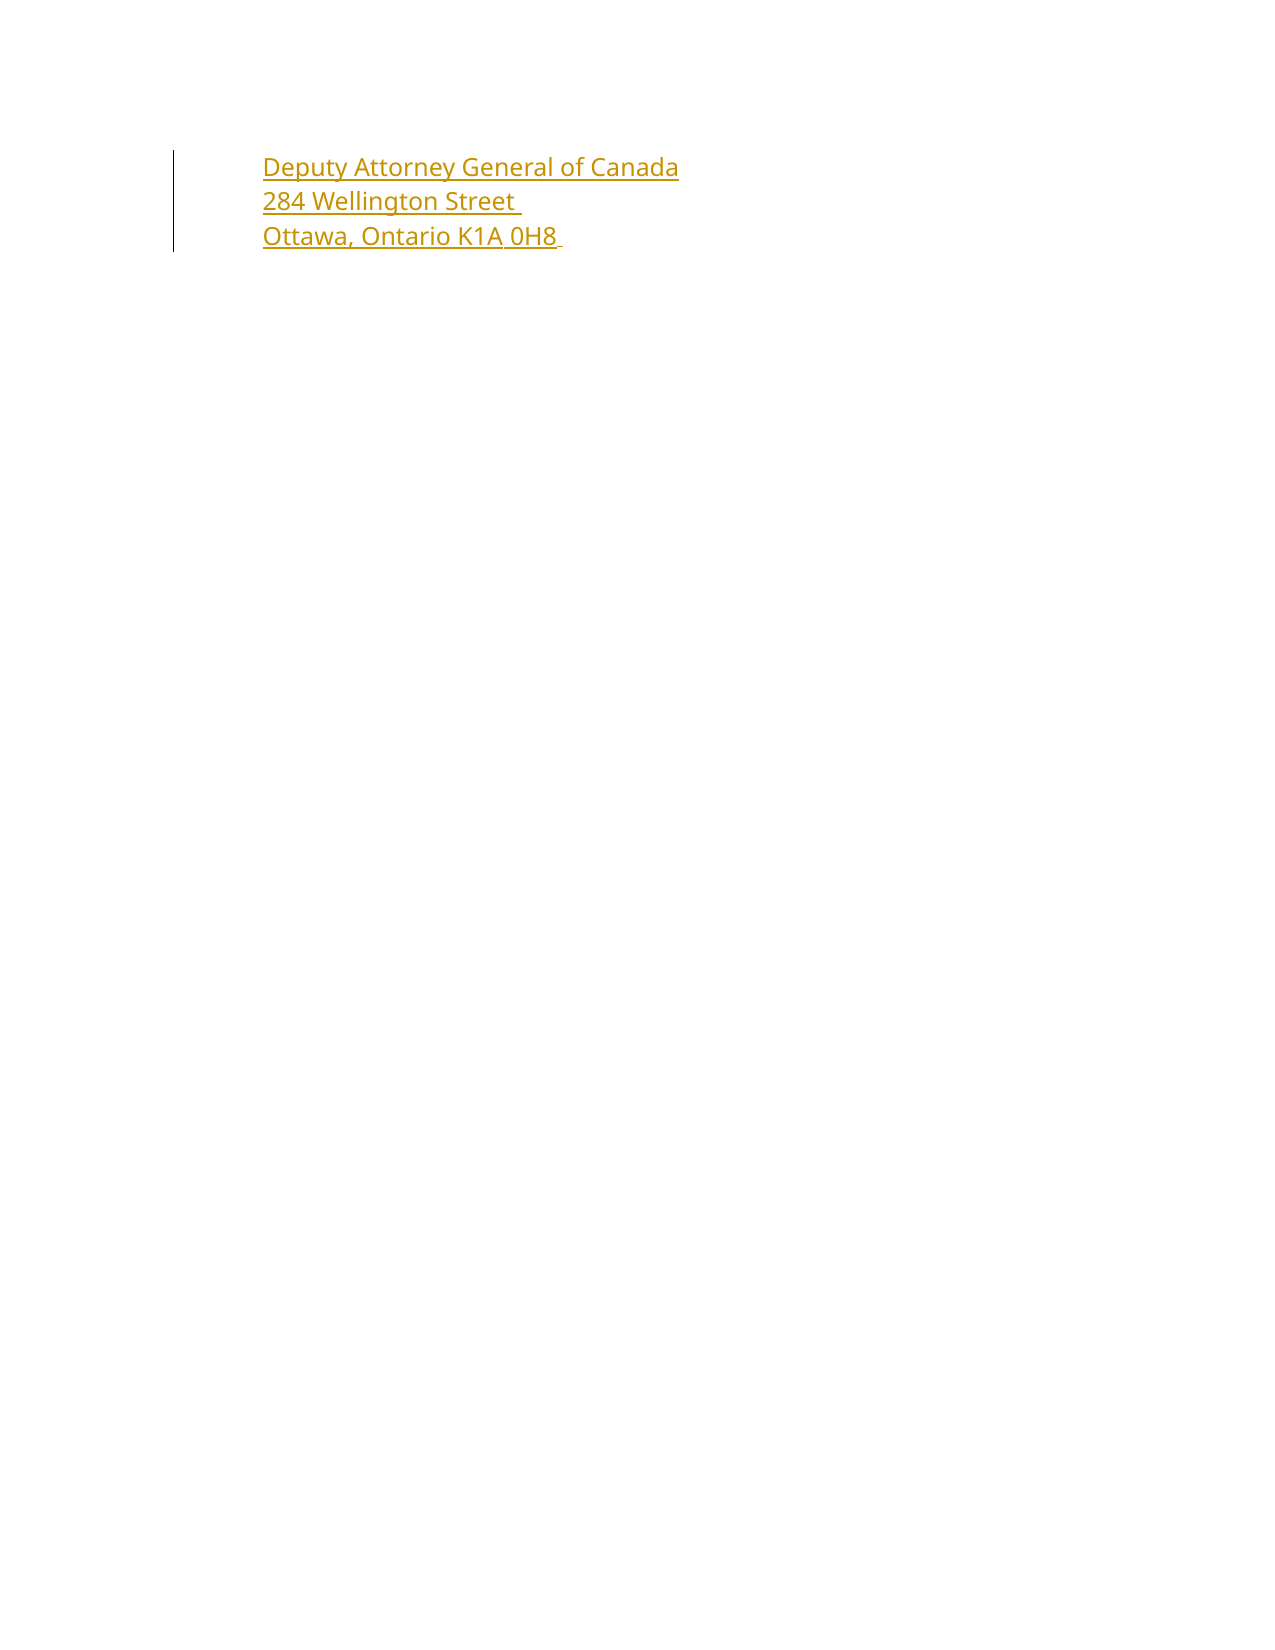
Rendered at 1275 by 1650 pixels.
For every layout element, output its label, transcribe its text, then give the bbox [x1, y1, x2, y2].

text Deputy Attorney General of Canada 284 Wellington Street Ottawa, Ontario K1A 0H8 [262, 150, 1087, 252]
